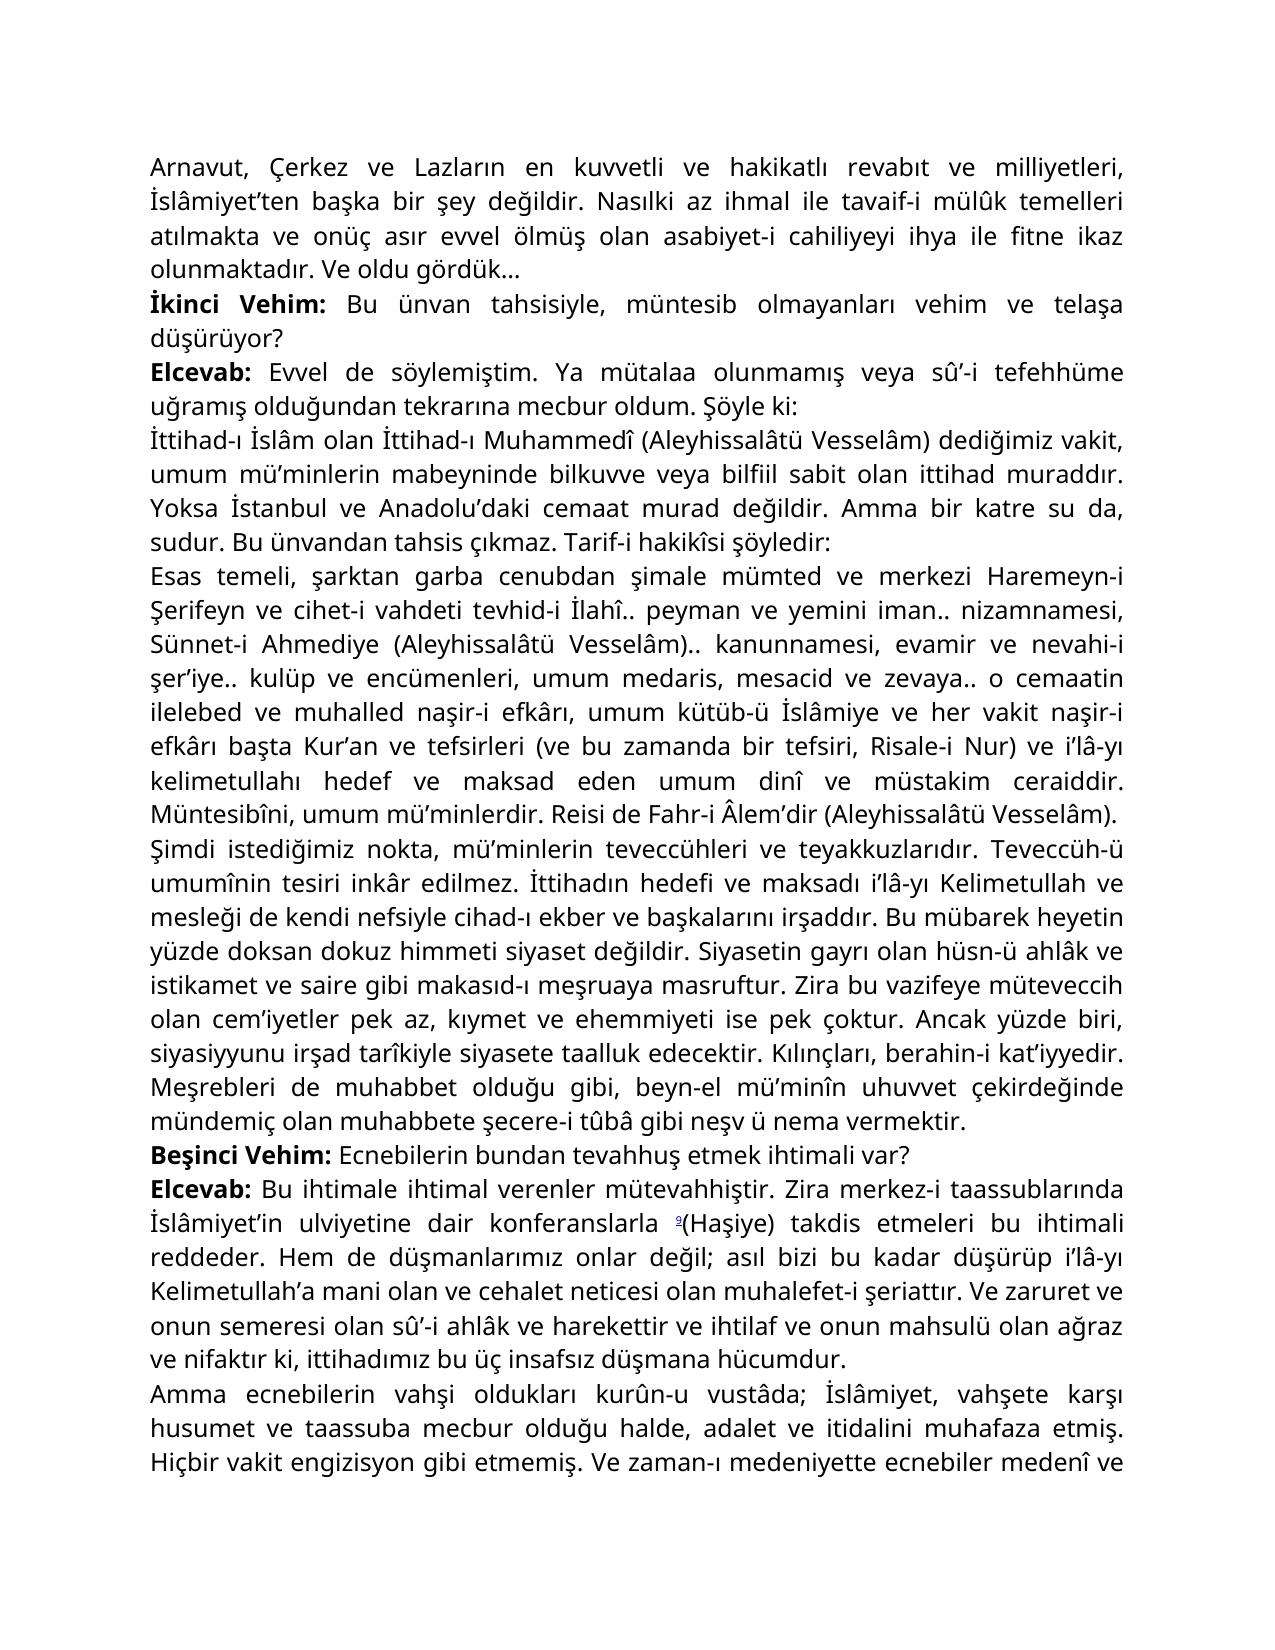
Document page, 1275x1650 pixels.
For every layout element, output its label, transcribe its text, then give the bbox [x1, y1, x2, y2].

text Elcevab: Evvel de söylemiştim. Ya mütalaa olunmamış veya sû’-i tefehhüme uğramış olduğundan tekrarına mecbur oldum. Şöyle ki: [150, 354, 1125, 422]
text Arnavut, Çerkez ve Lazların en kuvvetli ve hakikatlı revabıt ve milliyetleri, İslâmiyet’ten başka bir şey değildir. Nasılki az ihmal ile tavaif-i mülûk temelleri atılmakta ve onüç asır evvel ölmüş olan asabiyet-i cahiliyeyi ihya ile fitne ikaz olunmaktadır. Ve oldu gördük… [150, 150, 1125, 286]
text İkinci Vehim: Bu ünvan tahsisiyle, müntesib olmayanları vehim ve telaşa düşürüyor? [150, 286, 1125, 354]
text Amma ecnebilerin vahşi oldukları kurûn-u vustâda; İslâmiyet, vahşete karşı husumet ve taassuba mecbur olduğu halde, adalet ve itidalini muhafaza etmiş. Hiçbir vakit engizisyon gibi etmemiş. Ve zaman-ı medeniyette ecnebiler medenî ve [150, 1376, 1125, 1478]
text Şimdi istediğimiz nokta, mü’minlerin teveccühleri ve teyakkuzlarıdır. Teveccüh-ü umumînin tesiri inkâr edilmez. İttihadın hedefi ve maksadı i’lâ-yı Kelimetullah ve mesleği de kendi nefsiyle cihad-ı ekber ve başkalarını irşaddır. Bu mübarek heyetin yüzde doksan dokuz himmeti siyaset değildir. Siyasetin gayrı olan hüsn-ü ahlâk ve istikamet ve saire gibi makasıd-ı meşruaya masruftur. Zira bu vazifeye müteveccih olan cem’iyetler pek az, kıymet ve ehemmiyeti ise pek çoktur. Ancak yüzde biri, siyasiyyunu irşad tarîkiyle siyasete taalluk edecektir. Kılınçları, berahin-i kat’iyyedir. Meşrebleri de muhabbet olduğu gibi, beyn-el mü’minîn uhuvvet çekirdeğinde mündemiç olan muhabbete şecere-i tûbâ gibi neşv ü nema vermektir. [150, 831, 1125, 1138]
text Beşinci Vehim: Ecnebilerin bundan tevahhuş etmek ihtimali var? [150, 1138, 1125, 1172]
text Esas temeli, şarktan garba cenubdan şimale mümted ve merkezi Haremeyn-i Şerifeyn ve cihet-i vahdeti tevhid-i İlahî.. peyman ve yemini iman.. nizamnamesi, Sünnet-i Ahmediye (Aleyhissalâtü Vesselâm).. kanunnamesi, evamir ve nevahi-i şer’iye.. kulüp ve encümenleri, umum medaris, mesacid ve zevaya.. o cemaatin ilelebed ve muhalled naşir-i efkârı, umum kütüb-ü İslâmiye ve her vakit naşir-i efkârı başta Kur’an ve tefsirleri (ve bu zamanda bir tefsiri, Risale-i Nur) ve i’lâ-yı kelimetullahı hedef ve maksad eden umum dinî ve müstakim ceraiddir. Müntesibîni, umum mü’minlerdir. Reisi de Fahr-i Âlem’dir (Aleyhissalâtü Vesselâm). [150, 559, 1125, 831]
text İttihad-ı İslâm olan İttihad-ı Muhammedî (Aleyhissalâtü Vesselâm) dediğimiz vakit, umum mü’minlerin mabeyninde bilkuvve veya bilfiil sabit olan ittihad muraddır. Yoksa İstanbul ve Anadolu’daki cemaat murad değildir. Amma bir katre su da, sudur. Bu ünvandan tahsis çıkmaz. Tarif-i hakikîsi şöyledir: [150, 422, 1125, 559]
text Elcevab: Bu ihtimale ihtimal verenler mütevahhiştir. Zira merkez-i taassublarında İslâmiyet’in ulviyetine dair konferanslarla 9(Haşiye) takdis etmeleri bu ihtimali reddeder. Hem de düşmanlarımız onlar değil; asıl bizi bu kadar düşürüp i’lâ-yı Kelimetullah’a mani olan ve cehalet neticesi olan muhalefet-i şeriattır. Ve zaruret ve onun semeresi olan sû’-i ahlâk ve harekettir ve ihtilaf ve onun mahsulü olan ağraz ve nifaktır ki, ittihadımız bu üç insafsız düşmana hücumdur. [150, 1172, 1125, 1376]
